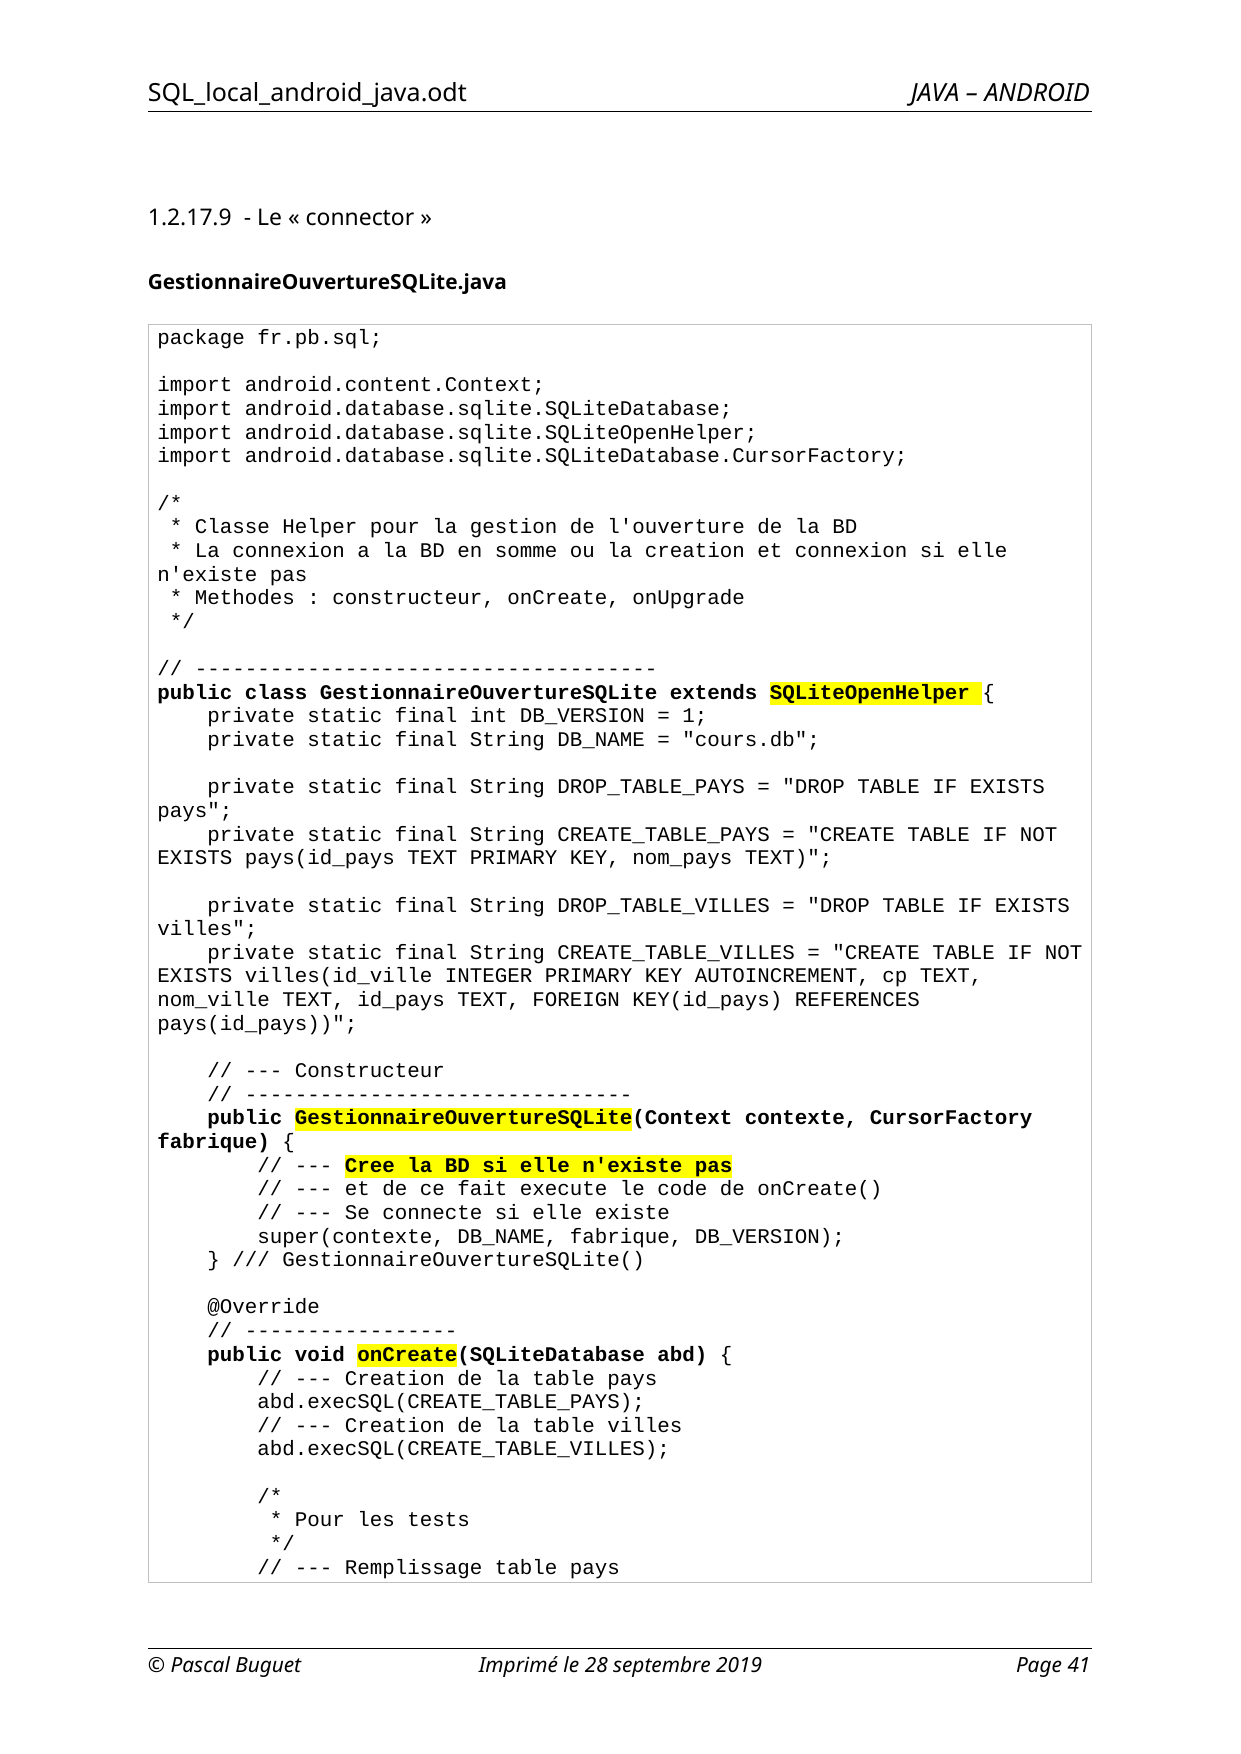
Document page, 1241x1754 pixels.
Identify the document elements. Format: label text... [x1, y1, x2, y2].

text import android.database.sqlite.SQLiteOpenHelper; [149, 418, 1091, 442]
text public class GestionnaireOuvertureSQLite extends SQLiteOpenHelper { [149, 679, 1091, 702]
text */ [149, 608, 1091, 631]
text /* [149, 1483, 1091, 1506]
text * Pour les tests [149, 1506, 1091, 1530]
text // ------------------------------- [149, 1081, 1091, 1104]
text // ----------------- [149, 1317, 1091, 1341]
text private static final String DB_NAME = "cours.db"; [149, 726, 1091, 749]
subtitle - Le « connector » [148, 201, 1092, 232]
text import android.content.Context; [149, 371, 1091, 395]
text */ [149, 1530, 1091, 1553]
text private static final String DROP_TABLE_PAYS = "DROP TABLE IF EXISTS pays"; [149, 773, 1091, 821]
text // --- Creation de la table pays [149, 1364, 1091, 1388]
text private static final String CREATE_TABLE_VILLES = "CREATE TABLE IF NOT EXISTS villes(id_ville INTEGER PRIMARY KEY AUTOINCREMENT, cp TEXT, nom_ville TEXT, id_pays TEXT, FOREIGN KEY(id_pays) REFERENCES pays(id_pays))"; [149, 939, 1091, 1033]
text import android.database.sqlite.SQLiteDatabase; [149, 395, 1091, 418]
text } /// GestionnaireOuvertureSQLite() [149, 1246, 1091, 1270]
text @Override [149, 1293, 1091, 1317]
text /* [149, 489, 1091, 513]
text // --- Remplissage table pays [149, 1553, 1091, 1582]
text // --- et de ce fait execute le code de onCreate() [149, 1175, 1091, 1199]
text public void onCreate(SQLiteDatabase abd) { [149, 1341, 1091, 1364]
text private static final String CREATE_TABLE_PAYS = "CREATE TABLE IF NOT EXISTS pays(id_pays TEXT PRIMARY KEY, nom_pays TEXT)"; [149, 821, 1091, 868]
text package fr.pb.sql; [149, 325, 1091, 348]
text abd.execSQL(CREATE_TABLE_PAYS); [149, 1388, 1091, 1412]
text private static final String DROP_TABLE_VILLES = "DROP TABLE IF EXISTS villes"; [149, 891, 1091, 939]
text // --- Se connecte si elle existe [149, 1199, 1091, 1222]
text abd.execSQL(CREATE_TABLE_VILLES); [149, 1435, 1091, 1459]
text * Methodes : constructeur, onCreate, onUpgrade [149, 584, 1091, 608]
text // --- Constructeur [149, 1057, 1091, 1081]
text private static final int DB_VERSION = 1; [149, 702, 1091, 726]
text super(contexte, DB_NAME, fabrique, DB_VERSION); [149, 1222, 1091, 1246]
text // --- Cree la BD si elle n'existe pas [149, 1152, 1091, 1175]
text // --- Creation de la table villes [149, 1412, 1091, 1435]
text GestionnaireOuvertureSQLite.java [148, 267, 1092, 296]
text * La connexion a la BD en somme ou la creation et connexion si elle n'existe pas [149, 537, 1091, 584]
text public GestionnaireOuvertureSQLite(Context contexte, CursorFactory fabrique) { [149, 1104, 1091, 1152]
text // ------------------------------------- [149, 655, 1091, 679]
text import android.database.sqlite.SQLiteDatabase.CursorFactory; [149, 442, 1091, 466]
text * Classe Helper pour la gestion de l'ouverture de la BD [149, 513, 1091, 537]
